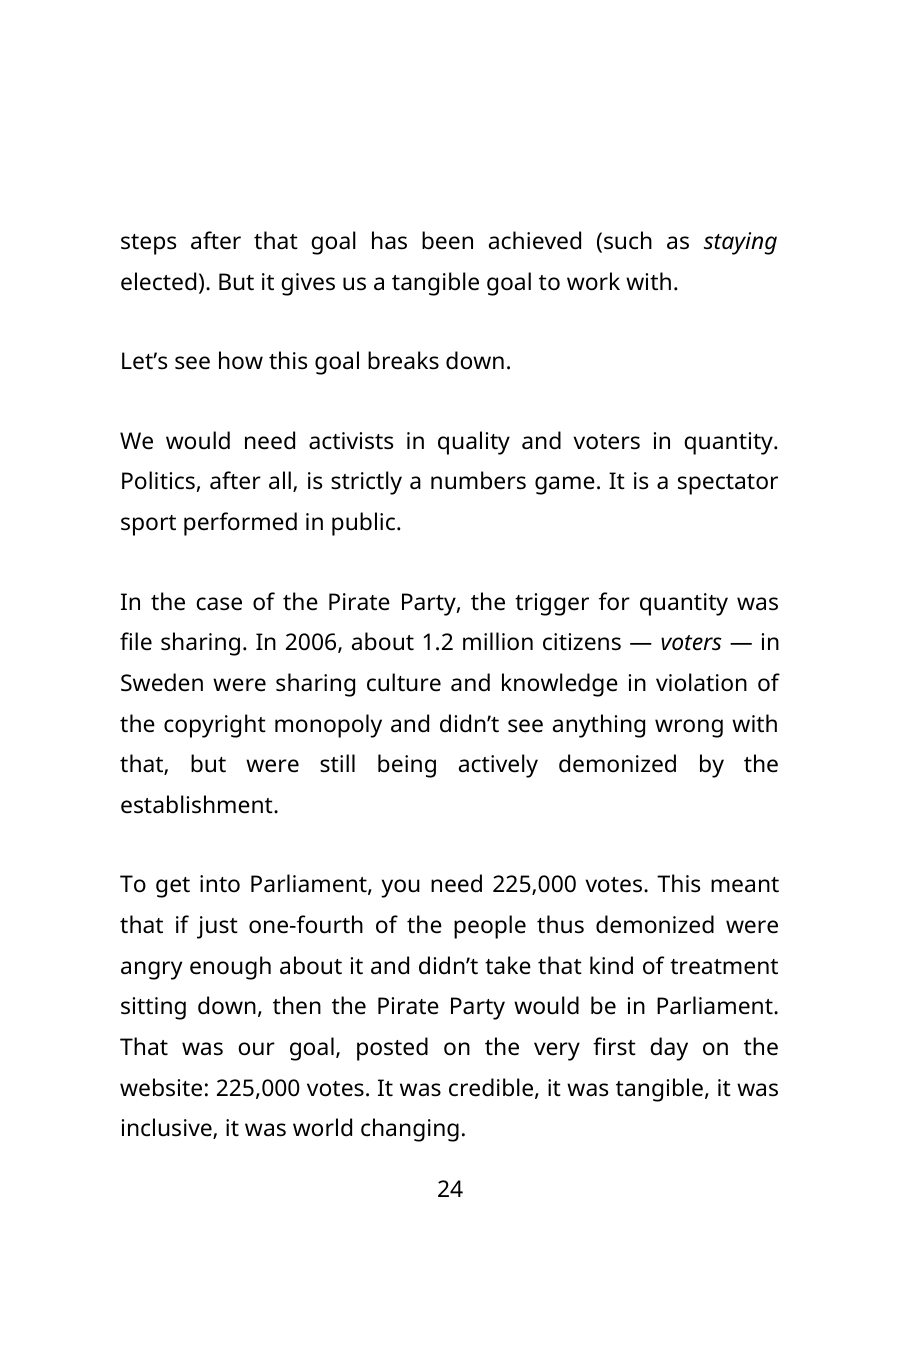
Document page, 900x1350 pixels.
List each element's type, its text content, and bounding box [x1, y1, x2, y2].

text To get into Parliament, you need 225,000 votes. This meant that if just one-fourth of the people thus demonized were angry enough about it and didn’t take that kind of treatment sitting down, then the Pirate Party would be in Parliament. That was our goal, posted on the very first day on the website: 225,000 votes. It was credible, it was tangible, it was inclusive, it was world changing. [120, 868, 780, 1143]
text Let’s see how this goal breaks down. [120, 345, 780, 376]
text steps after that goal has been achieved (such as staying elected). But it gives us a tangible goal to work with. [120, 225, 780, 297]
text We would need activists in quality and voters in quantity. Politics, after all, is strictly a numbers game. It is a spectator sport performed in public. [120, 425, 780, 537]
text In the case of the Pirate Party, the trigger for quantity was file sharing. In 2006, about 1.2 million citizens — voters — in Sweden were sharing culture and knowledge in violation of the copyright monopoly and didn’t see anything wrong with that, but were still being actively demonized by the establishment. [120, 586, 780, 820]
